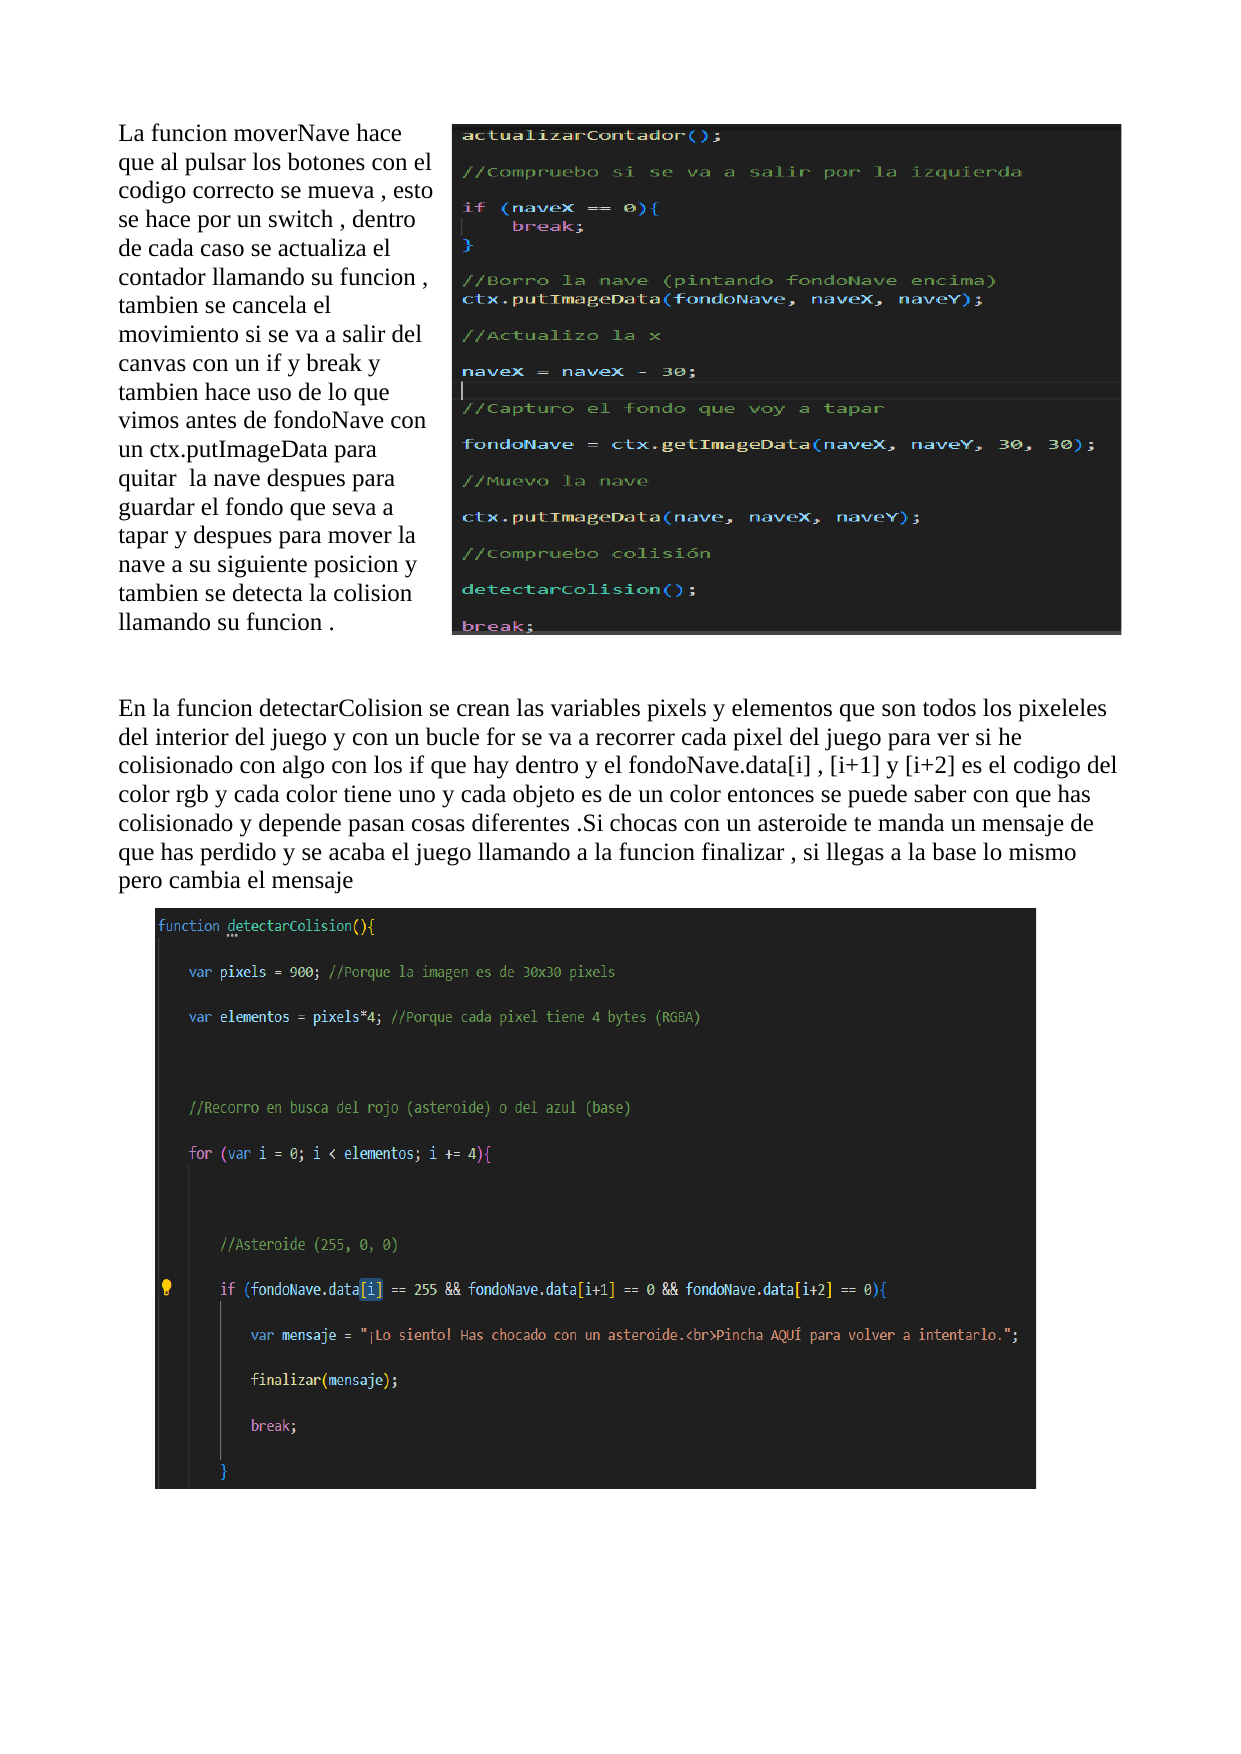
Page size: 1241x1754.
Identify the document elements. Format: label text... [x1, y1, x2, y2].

picture [155, 908, 1037, 1489]
picture [451, 124, 1122, 635]
text En la funcion detectarColision se crean las variables pixels y elementos que son todos los pixeleles del interior del juego y con un bucle for se va a recorrer cada pixel del juego para ver si he colisionado con algo con los if que hay dentro y el fondoNave.data[i] , [i+1] y [i+2] es el codigo del color rgb y cada color tiene uno y cada objeto es de un color entonces se puede saber con que has colisionado y depende pasan cosas diferentes .Si chocas con un asteroide te manda un mensaje de que has perdido y se acaba el juego llamando a la funcion finalizar , si llegas a la base lo mismo pero cambia el mensaje [118, 693, 1122, 894]
text La funcion moverNave hace que al pulsar los botones con el codigo correcto se mueva , esto se hace por un switch , dentro de cada caso se actualiza el contador llamando su funcion , tambien se cancela el movimiento si se va a salir del canvas con un if y break y tambien hace uso de lo que vimos antes de fondoNave con un ctx.putImageData para quitar la nave despues para guardar el fondo que seva a tapar y despues para mover la nave a su siguiente posicion y tambien se detecta la colision llamando su funcion . [118, 118, 1122, 636]
